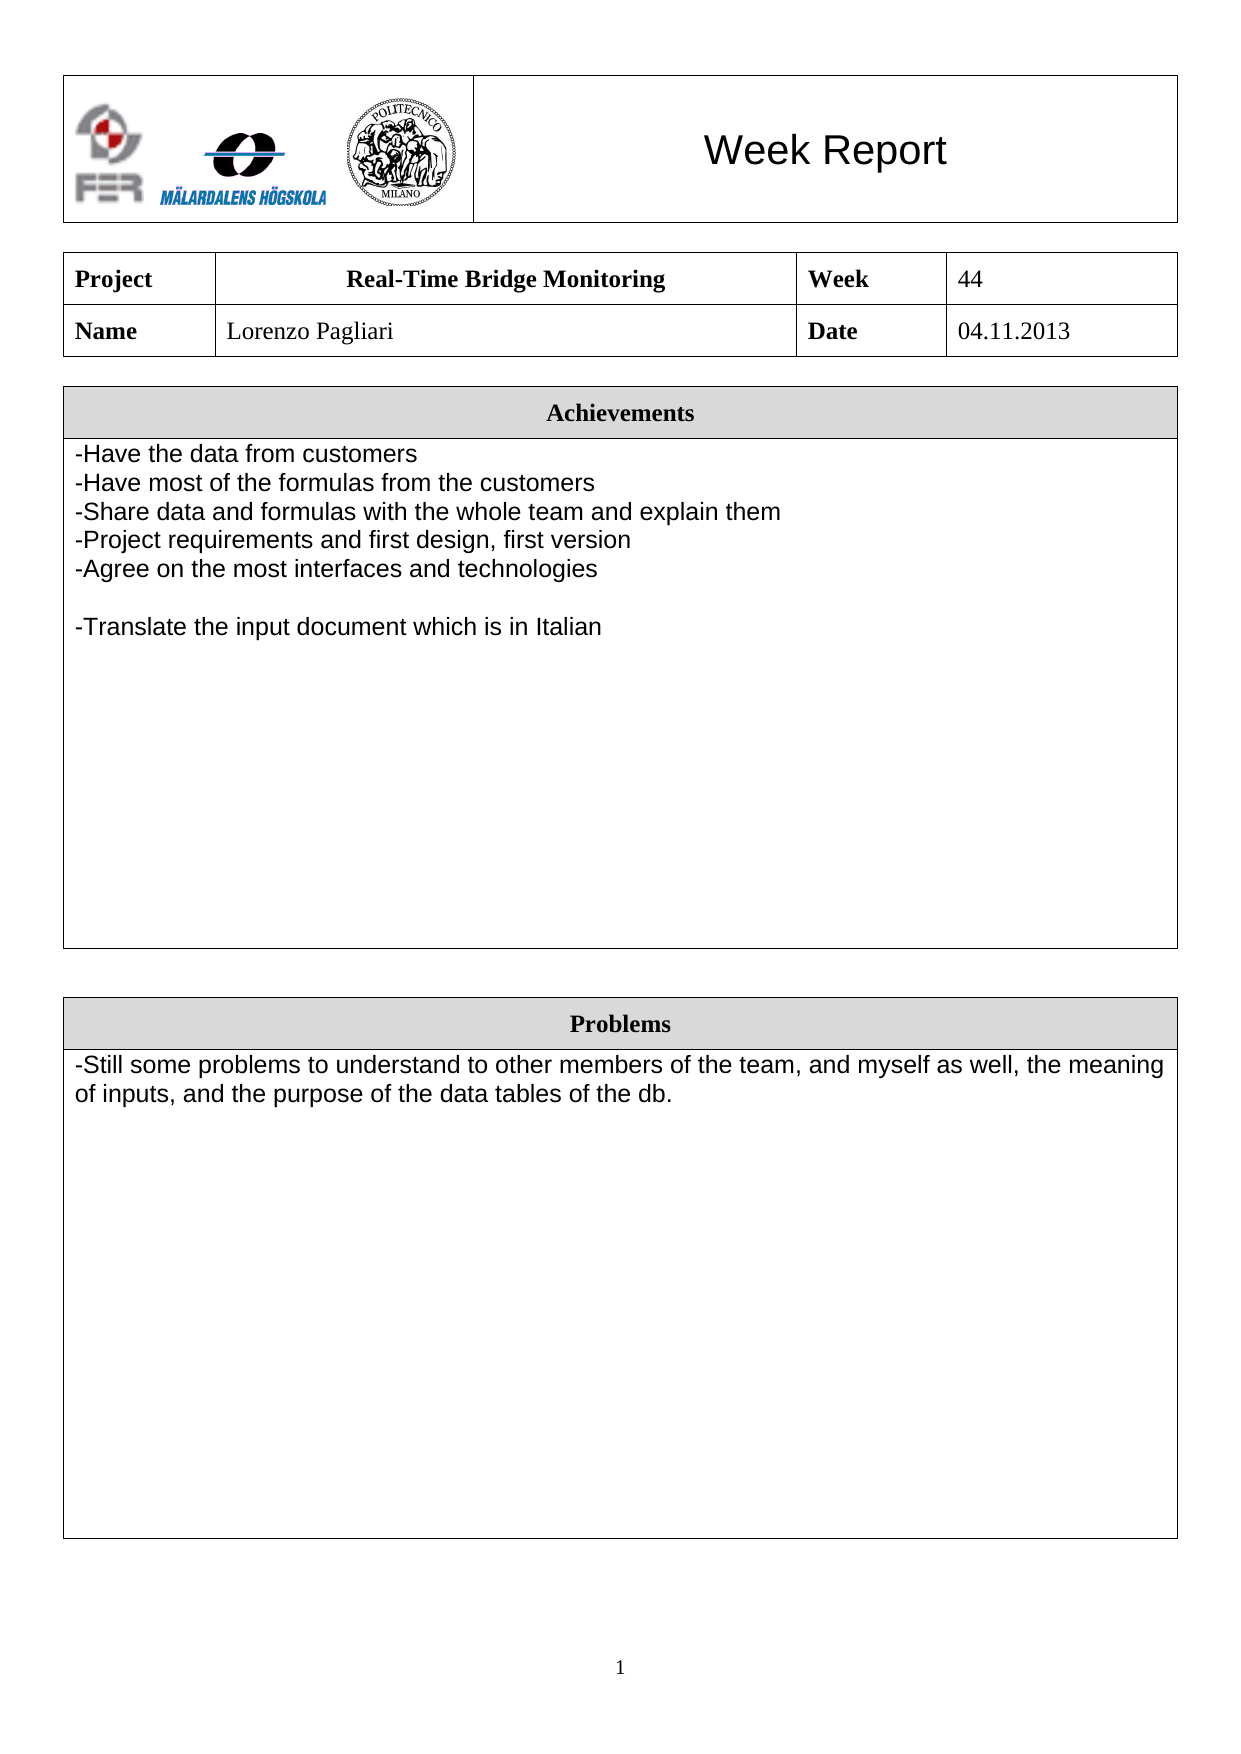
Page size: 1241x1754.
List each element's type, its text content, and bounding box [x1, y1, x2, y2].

table_cell Week [797, 253, 946, 304]
table_header Week Report [474, 76, 1177, 222]
table_cell [215, 223, 712, 252]
table_cell Name [64, 305, 215, 356]
table_cell -Still some problems to understand to other members of the team, and myself as well, the meaning of inputs, and the purpose of the data tables of the db. [64, 1050, 1177, 1537]
table_cell 04.11.2013 [947, 305, 1177, 356]
table_cell 44 [947, 253, 1177, 304]
table_cell [946, 223, 1177, 252]
table_cell [63, 223, 215, 252]
table_cell -Have the data from customers -Have most of the formulas from the customers -Share data and formulas with the whole team and explain them -Project requirements and first design, first version -Agree on the most interfaces and technologies -Translate the input document which is in Italian [64, 439, 1177, 948]
table_cell Achievements [64, 387, 1177, 438]
table_cell Lorenzo Pagliari [216, 305, 796, 356]
table_header [64, 76, 473, 222]
picture [347, 98, 457, 206]
table_cell Date [797, 305, 946, 356]
table_cell [63, 357, 1177, 386]
table_cell Project [64, 253, 215, 304]
table_cell Real-Time Bridge Monitoring [216, 253, 796, 304]
picture [74, 90, 144, 217]
picture [160, 133, 326, 205]
table_cell [712, 223, 946, 252]
table_header Problems [64, 998, 1177, 1049]
